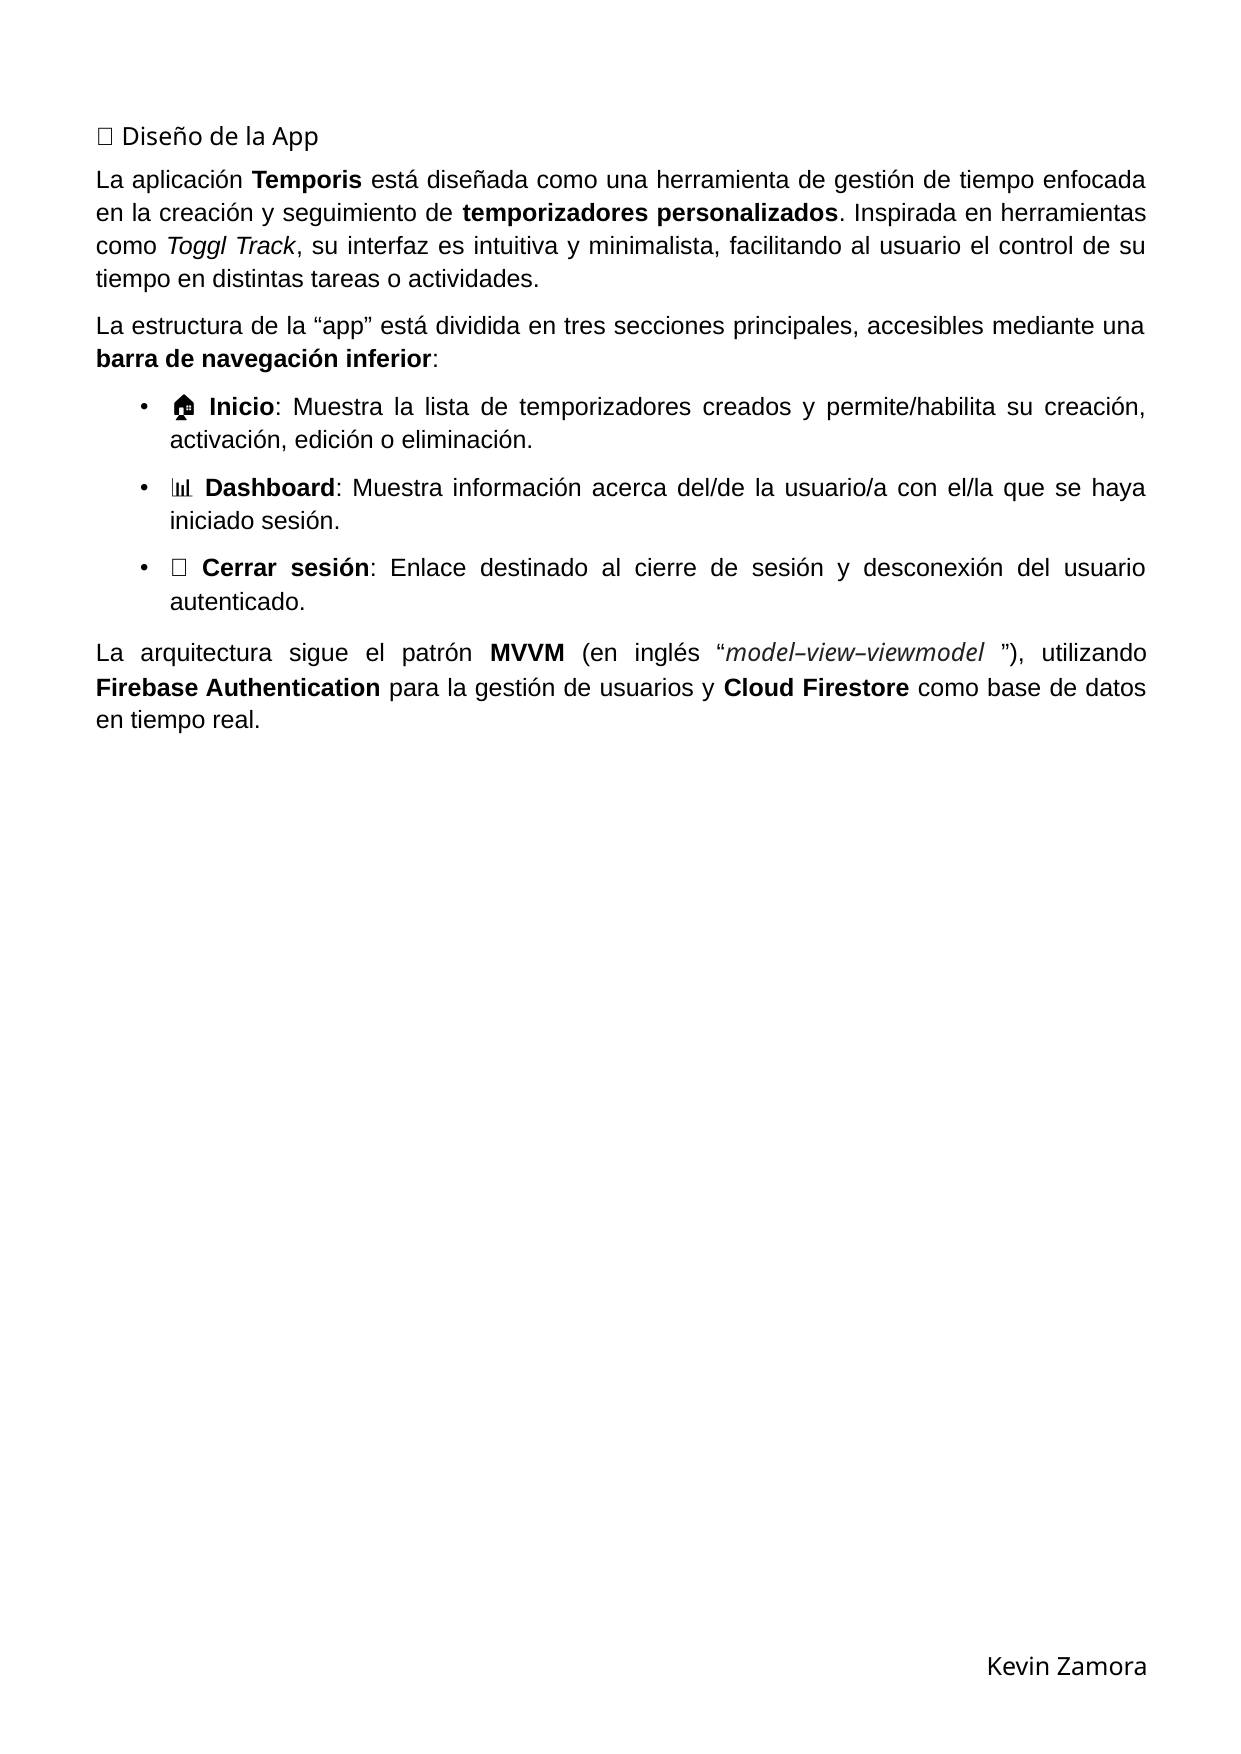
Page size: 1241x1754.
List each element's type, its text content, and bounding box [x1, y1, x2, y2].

text La estructura de la “app” está dividida en tres secciones principales, accesibles mediante una barra de navegación inferior: [96, 311, 1147, 373]
list 🏠 Inicio: Muestra la lista de temporizadores creados y permite/habilita su creación, activación, edición o eliminación. [140, 392, 1147, 454]
list 📊 Dashboard: Muestra información acerca del/de la usuario/a con el/la que se haya iniciado sesión. [140, 473, 1147, 534]
text La arquitectura sigue el patrón MVVM (en inglés “model–view–viewmodel ”), utilizando Firebase Authentication para la gestión de usuarios y Cloud Firestore como base de datos en tiempo real. [96, 634, 1147, 734]
text La aplicación Temporis está diseñada como una herramienta de gestión de tiempo enfocada en la creación y seguimiento de temporizadores personalizados. Inspirada en herramientas como Toggl Track, su interfaz es intuitiva y minimalista, facilitando al usuario el control de su tiempo en distintas tareas o actividades. [96, 165, 1147, 292]
list 🔐 Cerrar sesión: Enlace destinado al cierre de sesión y desconexión del usuario autenticado. [140, 553, 1147, 615]
subtitle 📌 Diseño de la App [96, 118, 1147, 152]
